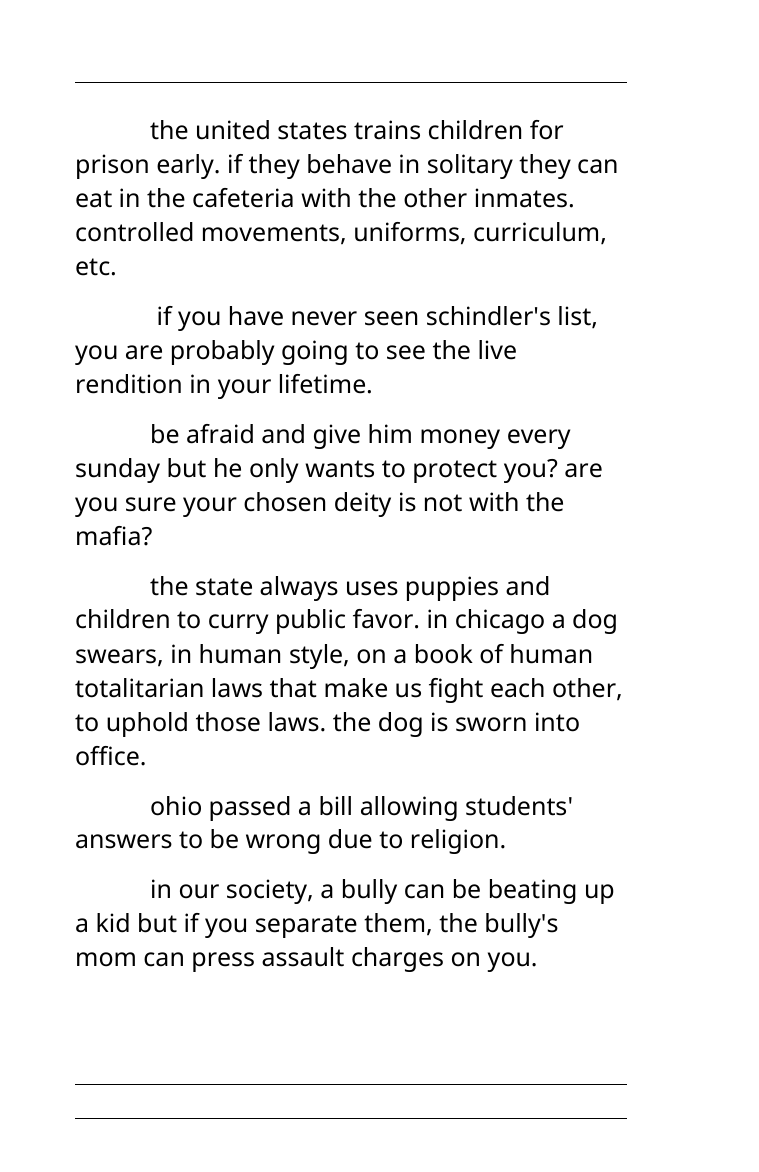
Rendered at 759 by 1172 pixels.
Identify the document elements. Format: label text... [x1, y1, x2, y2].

text ohio passed a bill allowing students' answers to be wrong due to religion. [75, 788, 627, 856]
text the state always uses puppies and children to curry public favor. in chicago a dog swears, in human style, on a book of human totalitarian laws that make us fight each other, to uphold those laws. the dog is sworn into office. [75, 568, 627, 772]
text in our society, a bully can be beating up a kid but if you separate them, the bully's mom can press assault charges on you. [75, 872, 627, 974]
text if you have never seen schindler's list, you are probably going to see the live rendition in your lifetime. [75, 298, 627, 401]
text the united states trains children for prison early. if they behave in solitary they can eat in the cafeteria with the other inmates. controlled movements, uniforms, curriculum, etc. [75, 112, 627, 283]
text be afraid and give him money every sunday but he only wants to protect you? are you sure your chosen deity is not with the mafia? [75, 416, 627, 552]
